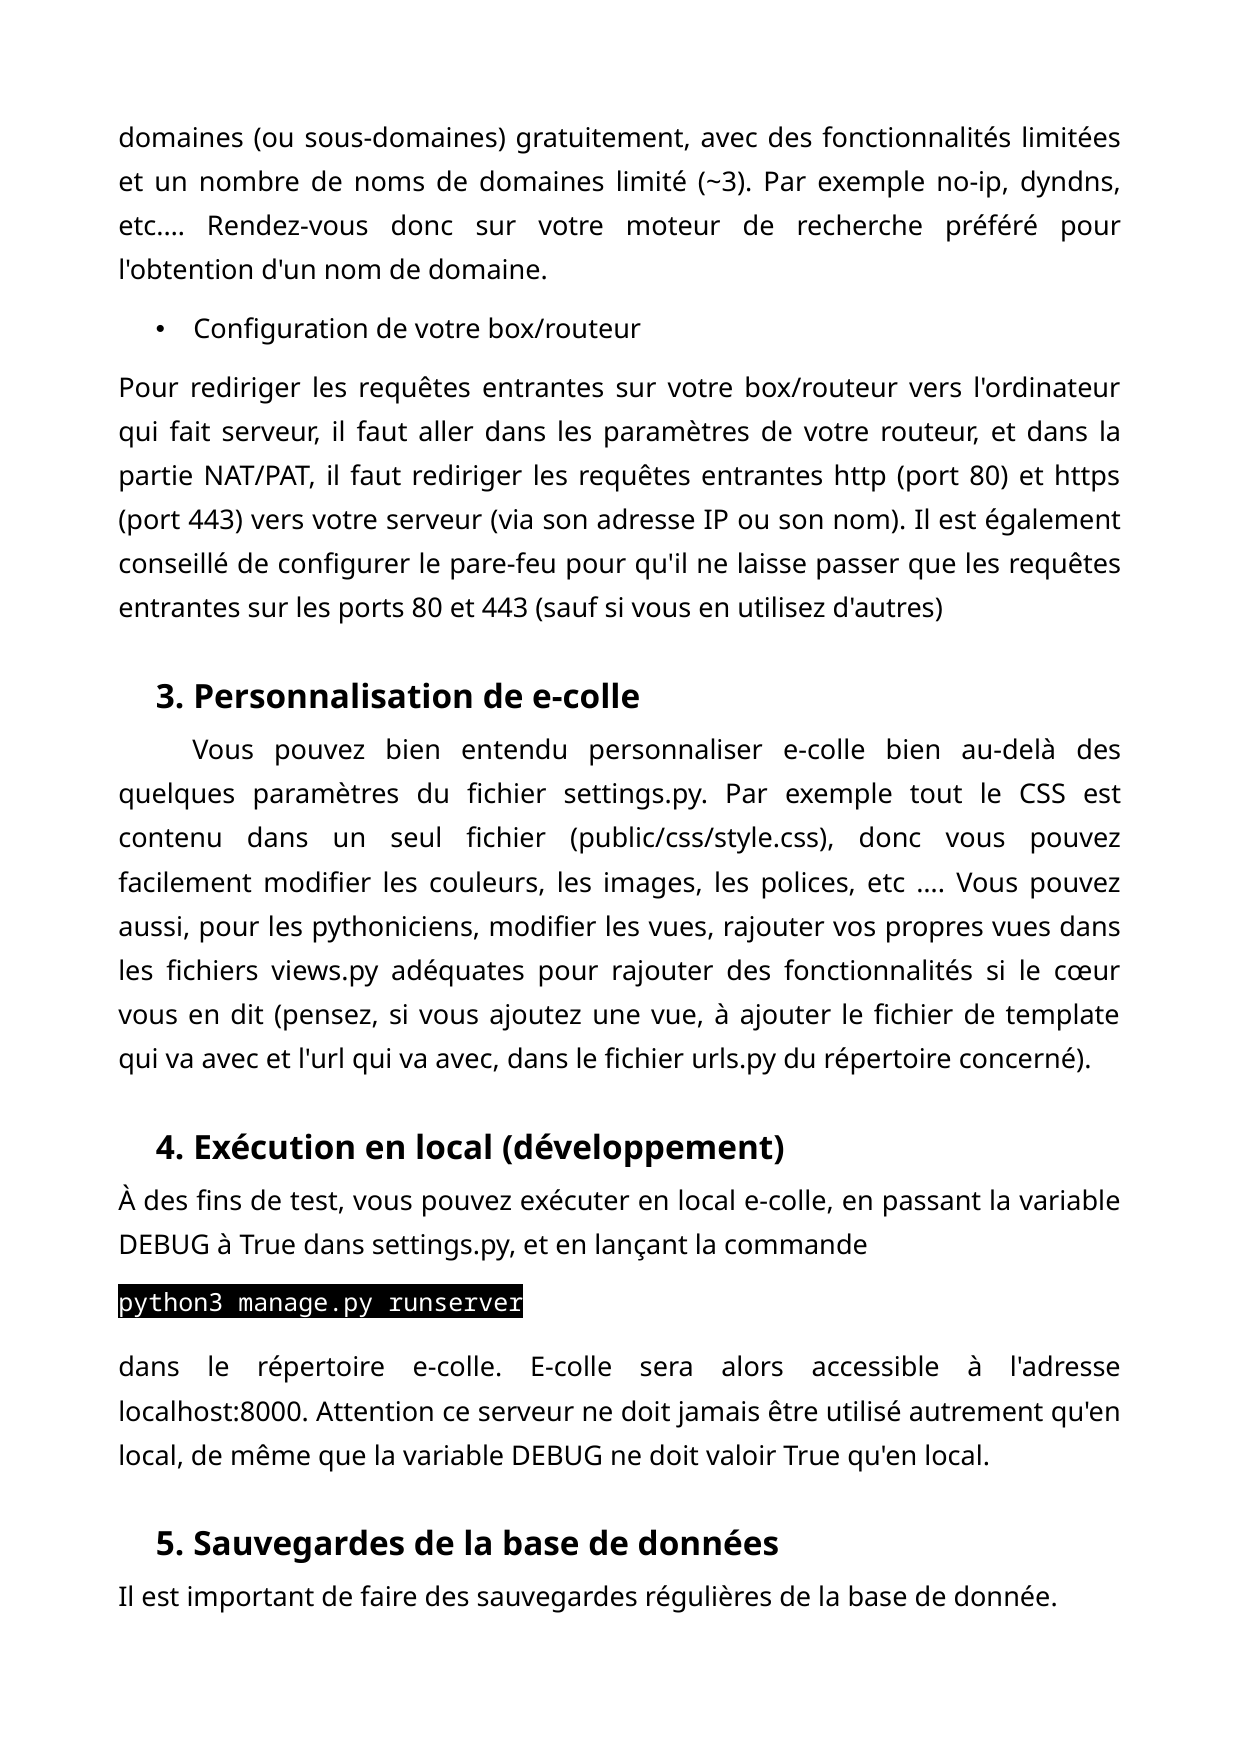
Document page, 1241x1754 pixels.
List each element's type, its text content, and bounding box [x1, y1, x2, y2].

subtitle Sauvegardes de la base de données [156, 1520, 1122, 1565]
text Il est important de faire des sauvegardes régulières de la base de donnée. [118, 1578, 1122, 1615]
text Vous pouvez bien entendu personnaliser e-colle bien au-delà des quelques paramètres du fichier settings.py. Par exemple tout le CSS est contenu dans un seul fichier (public/css/style.css), donc vous pouvez facilement modifier les couleurs, les images, les polices, etc …. Vous pouvez aussi, pour les pythoniciens, modifier les vues, rajouter vos propres vues dans les fichiers views.py adéquates pour rajouter des fonctionnalités si le cœur vous en dit (pensez, si vous ajoutez une vue, à ajouter le fichier de template qui va avec et l'url qui va avec, dans le fichier urls.py du répertoire concerné). [118, 731, 1122, 1077]
text dans le répertoire e-colle. E-colle sera alors accessible à l'adresse localhost:8000. Attention ce serveur ne doit jamais être utilisé autrement qu'en local, de même que la variable DEBUG ne doit valoir True qu'en local. [118, 1348, 1122, 1473]
list Configuration de votre box/routeur [156, 309, 1122, 346]
text python3 manage.py runserver [523, 1284, 1122, 1318]
subtitle Personnalisation de e-colle [156, 673, 1122, 718]
text domaines (ou sous-domaines) gratuitement, avec des fonctionnalités limitées et un nombre de noms de domaines limité (~3). Par exemple no-ip, dyndns, etc.… Rendez-vous donc sur votre moteur de recherche préféré pour l'obtention d'un nom de domaine. [118, 118, 1122, 287]
text À des fins de test, vous pouvez exécuter en local e-colle, en passant la variable DEBUG à True dans settings.py, et en lançant la commande [118, 1181, 1122, 1262]
subtitle Exécution en local (développement) [156, 1123, 1122, 1169]
text Pour rediriger les requêtes entrantes sur votre box/routeur vers l'ordinateur qui fait serveur, il faut aller dans les paramètres de votre routeur, et dans la partie NAT/PAT, il faut rediriger les requêtes entrantes http (port 80) et https (port 443) vers votre serveur (via son adresse IP ou son nom). Il est également conseillé de configurer le pare-feu pour qu'il ne laisse passer que les requêtes entrantes sur les ports 80 et 443 (sauf si vous en utilisez d'autres) [118, 368, 1122, 626]
